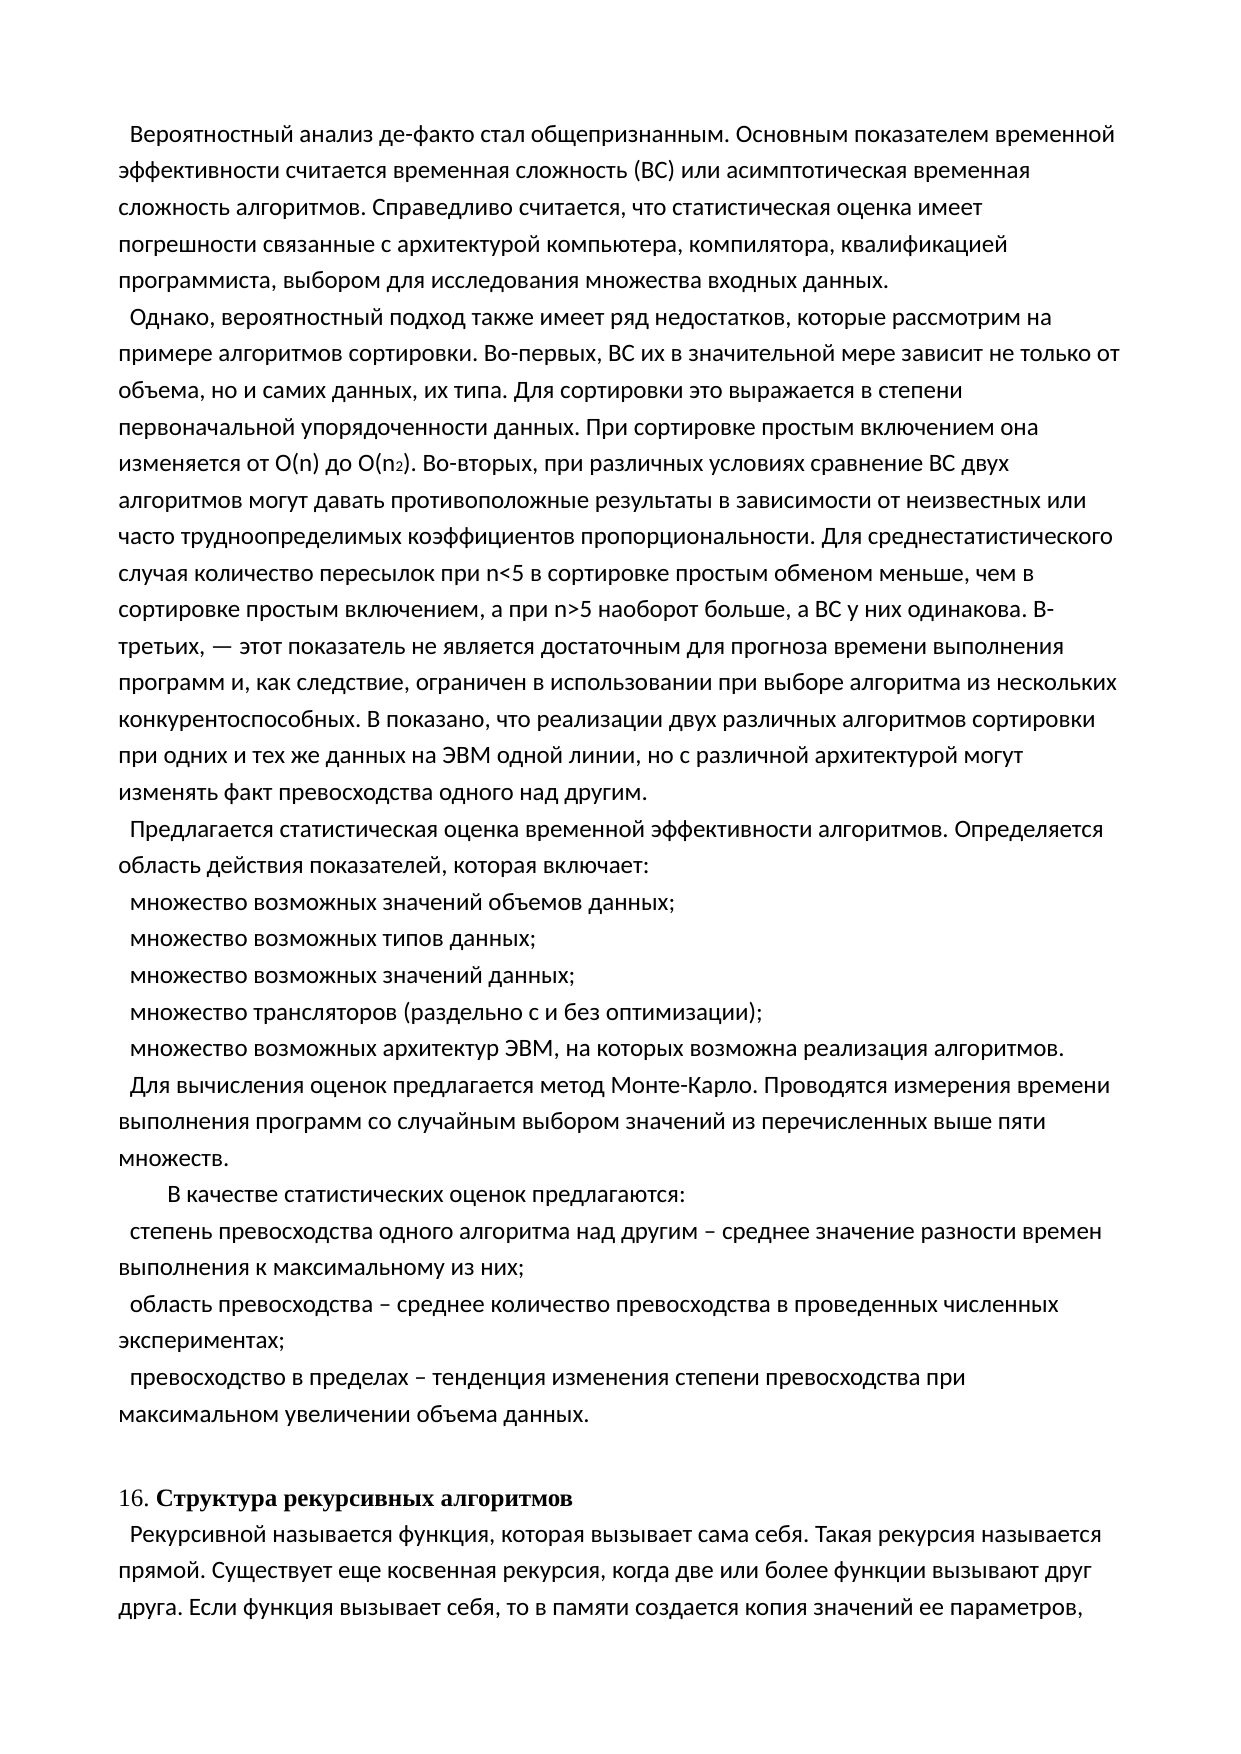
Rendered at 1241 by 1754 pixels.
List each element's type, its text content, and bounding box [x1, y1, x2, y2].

text множество возможных типов данных; [118, 922, 1122, 953]
text В качестве статистических оценок предлагаются: [156, 1178, 1122, 1209]
text Однако, вероятностный подход также имеет ряд недостатков, которые рассмотрим на примере алгоритмов сортировки. Во-первых, ВС их в значительной мере зависит не только от объема, но и самих данных, их типа. Для сортировки это выражается в степени первоначальной упорядоченности данных. При сортировке простым включением она изменяется от O(n) до O(n2). Во-вторых, при различных условиях сравнение ВС двух алгоритмов могут давать противоположные результаты в зависимости от неизвестных или часто трудноопределимых коэффициентов пропорциональности. Для среднестатистического случая количество пересылок при n<5 в сортировке простым обменом меньше, чем в сортировке простым включением, а при n>5 наоборот больше, а ВС у них одинакова. В-третьих, — этот показатель не является достаточным для прогноза времени выполнения программ и, как следствие, ограничен в использовании при выборе алгоритма из нескольких конкурентоспособных. В показано, что реализации двух различных алгоритмов сортировки при одних и тех же данных на ЭВМ одной линии, но с различной архитектурой могут изменять факт превосходства одного над другим. [118, 301, 1122, 807]
text Вероятностный анализ де-факто стал общепризнанным. Основным показателем временной эффективности считается временная сложность (ВС) или асимптотическая временная сложность алгоритмов. Справедливо считается, что статистическая оценка имеет погрешности связанные с архитектурой компьютера, компилятора, квалификацией программиста, выбором для исследования множества входных данных. [118, 118, 1122, 295]
text Рекурсивной называется функция, которая вызывает сама себя. Такая рекурсия называется прямой. Существует еще косвенная рекурсия, когда две или более функции вызывают друг друга. Если функция вызывает себя, то в памяти создается копия значений ее параметров, [118, 1518, 1122, 1622]
text 16. Структура рекурсивных алгоритмов [118, 1483, 1122, 1512]
text множество возможных значений данных; [118, 959, 1122, 989]
text множество трансляторов (раздельно с и без оптимизации); [118, 996, 1122, 1026]
text Для вычисления оценок предлагается метод Монте-Карло. Проводятся измерения времени выполнения программ со случайным выбором значений из перечисленных выше пяти множеств. [118, 1069, 1122, 1172]
text степень превосходства одного алгоритма над другим – среднее значение разности времен выполнения к максимальному из них; [118, 1215, 1122, 1282]
text множество возможных архитектур ЭВМ, на которых возможна реализация алгоритмов. [118, 1032, 1122, 1063]
text превосходство в пределах – тенденция изменения степени превосходства при максимальном увеличении объема данных. [118, 1361, 1122, 1428]
text Предлагается статистическая оценка временной эффективности алгоритмов. Определяется область действия показателей, которая включает: [118, 813, 1122, 880]
text область превосходства – среднее количество превосходства в проведенных численных экспериментах; [118, 1288, 1122, 1355]
text множество возможных значений объемов данных; [118, 886, 1122, 916]
